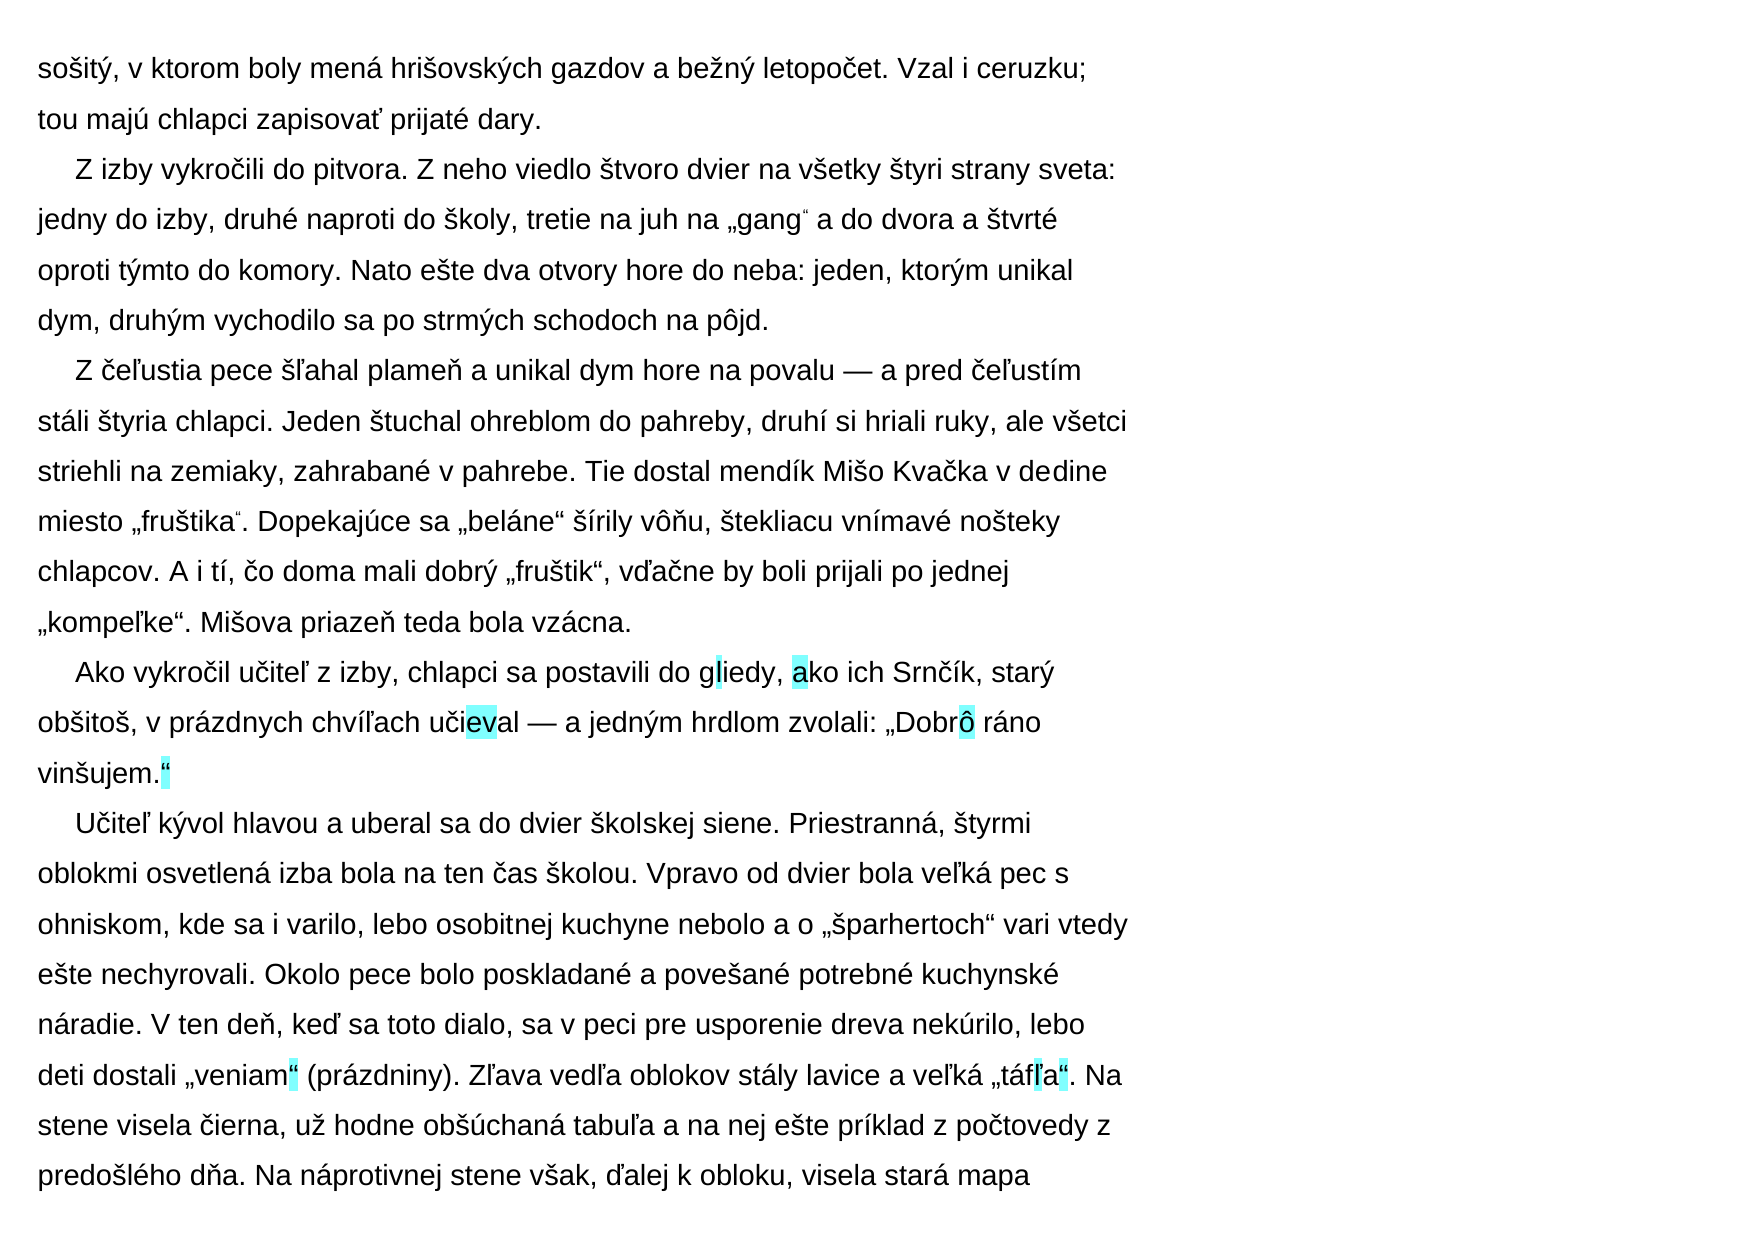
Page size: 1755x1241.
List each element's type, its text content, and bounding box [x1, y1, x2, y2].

text Ako vykročil učiteľ z izby, chlapci sa postavili do gliedy, ako ich Srnčík, starý obšitoš, v prázd­nych chvíľach učieval — a jedným hrdlom zvolali: „Dobrô ráno vinšujem.“ [37, 655, 1130, 789]
text Z izby vykročili do pitvora. Z neho viedlo štvoro dvier na všetky štyri strany sveta: jedny do izby, druhé naproti do školy, tretie na juh na „gang“ a do dvora a štvrté oproti týmto do komo­ry. Nato ešte dva otvory hore do neba: jeden, kto­rým unikal dym, druhým vychodilo sa po strmých schodoch na pôjd. [37, 152, 1130, 336]
text Učiteľ kývol hlavou a uberal sa do dvier škol­skej siene. Priestranná, štyrmi oblokmi osvetlená izba bola na ten čas školou. Vpravo od dvier bola veľká pec s ohniskom, kde sa i varilo, lebo osobit­nej kuchyne nebolo a o „šparhertoch“ vari vtedy ešte nechyrovali. Okolo pece bolo poskladané a povešané potrebné kuchynské náradie. V ten deň, keď sa toto dialo, sa v peci pre usporenie dreva nekúrilo, lebo deti dostali „veniam“ (prázdniny). Zľava vedľa oblokov stály lavice a veľká „táfľa“. Na stene visela čierna, už hodne obšúchaná tabuľa a na nej ešte príklad z počtovedy z predošlého dňa. Na náprotivnej stene však, ďalej k obloku, visela stará mapa [37, 806, 1130, 1192]
text sošitý, v ktorom boly mená hrišovských gazdov a bežný letopočet. Vzal i ceruzku; tou majú chlapci zapisovať prijaté dary. [37, 51, 1130, 135]
text Z čeľustia pece šľahal plameň a unikal dym hore na povalu — a pred čeľustím stáli štyria chlapci. Jeden štuchal ohreblom do pahreby, druhí si hriali ruky, ale všetci striehli na zemiaky, zahrabané v pahrebe. Tie dostal mendík Mišo Kvačka v de­dine miesto „fruštika“. Dopekajúce sa „beláne“ šírily vôňu, štekliacu vnímavé nošteky chlapcov. A i tí, čo doma mali dobrý „fruštik“, vďačne by boli prijali po jednej „kompeľke“. Mišova priazeň teda bola vzácna. [37, 353, 1130, 638]
